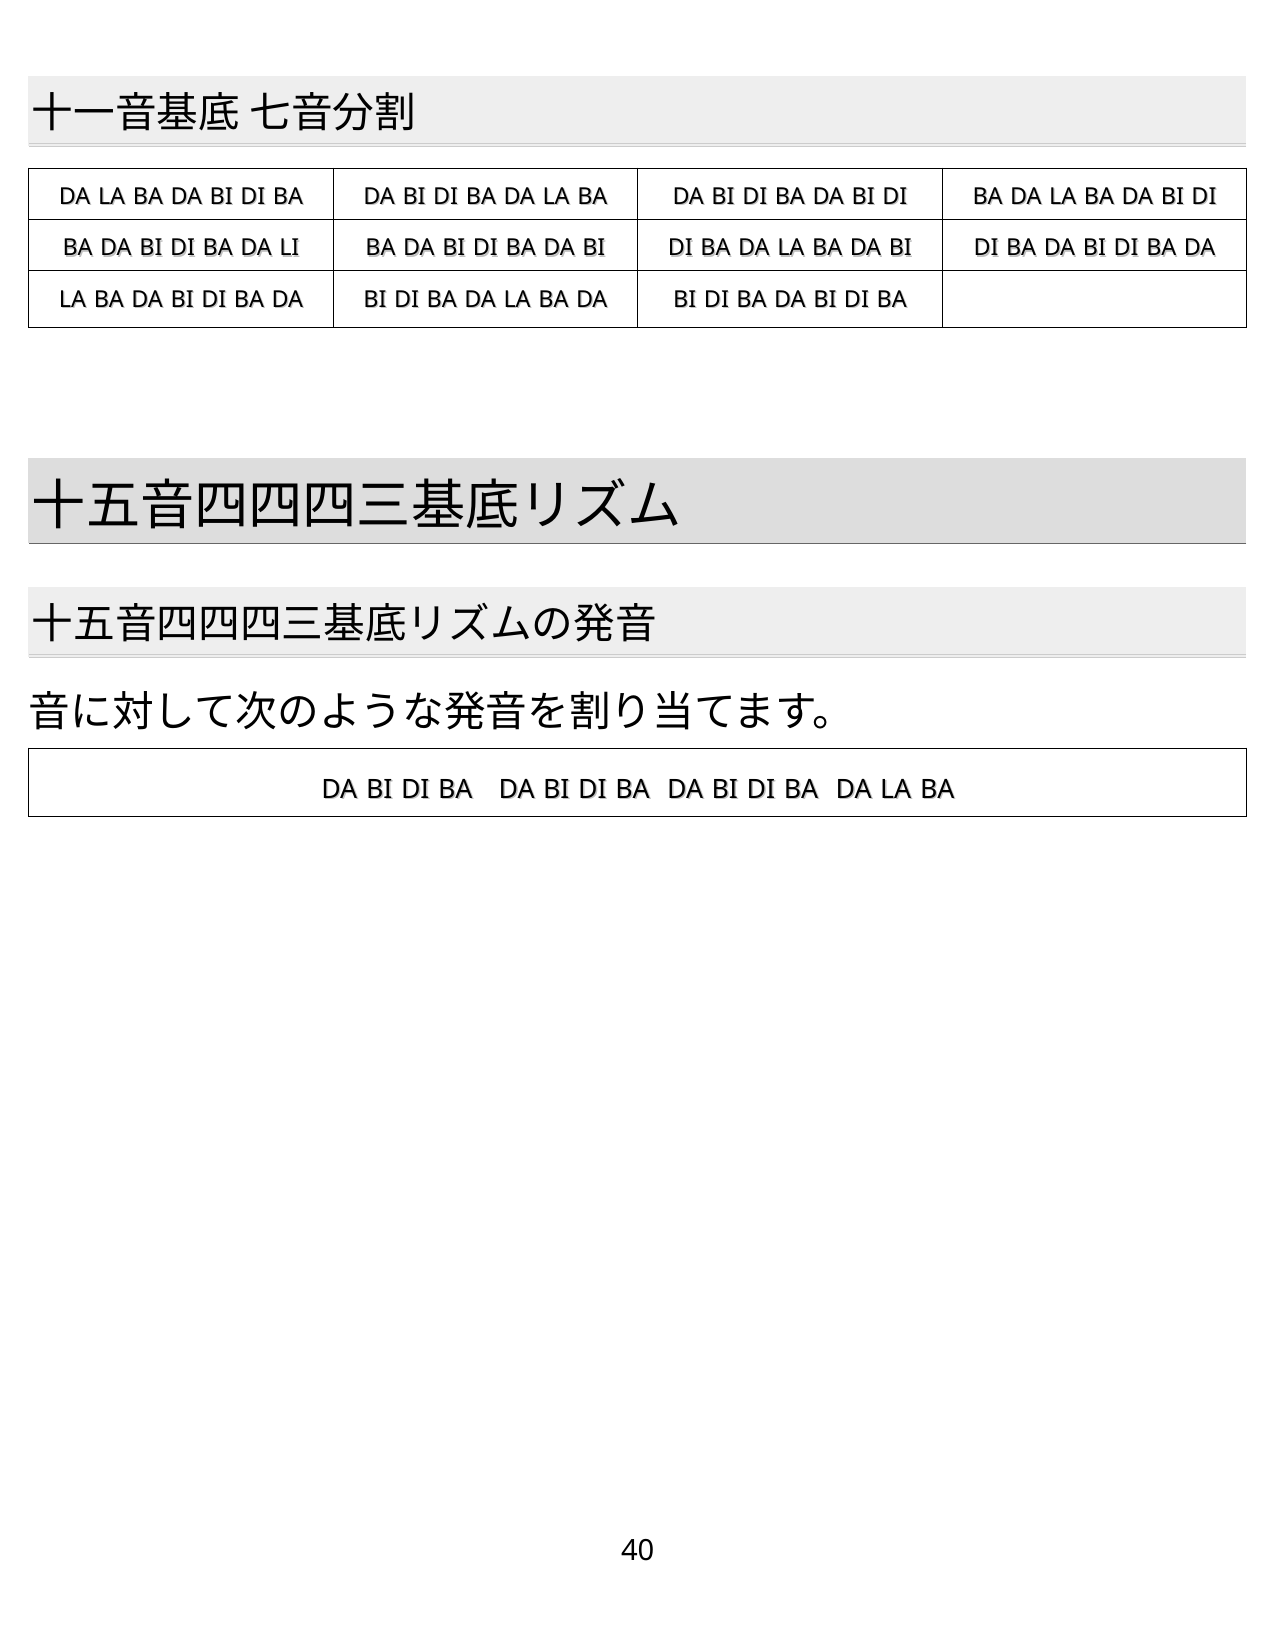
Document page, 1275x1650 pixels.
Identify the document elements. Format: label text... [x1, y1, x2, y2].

table_cell [943, 271, 1246, 327]
subtitle 十五音四四四三基底リズム [28, 458, 1246, 543]
subtitle 十一音基底 七音分割 [28, 76, 1246, 146]
table_cell ba da bi di ba da bi [334, 220, 637, 270]
table_cell bi di ba da la ba da [334, 271, 637, 327]
table_cell bi di ba da bi di ba [638, 271, 942, 327]
text 音に対して次のような発音を割り当てます。 [28, 678, 1246, 739]
table_header da la ba da bi di ba [29, 169, 333, 219]
table_cell la ba da bi di ba da [29, 271, 333, 327]
table_header ba da la ba da bi di [943, 169, 1246, 219]
subtitle 十五音四四四三基底リズムの発音 [28, 587, 1246, 657]
table_header da bi di ba da la ba [334, 169, 637, 219]
table_cell ba da bi di ba da li [29, 220, 333, 270]
table_cell di ba da la ba da bi [638, 220, 942, 270]
table_header da bi di ba da bi di ba da bi di ba da la ba [29, 749, 1246, 816]
table_header da bi di ba da bi di [638, 169, 942, 219]
table_cell di ba da bi di ba da [943, 220, 1246, 270]
